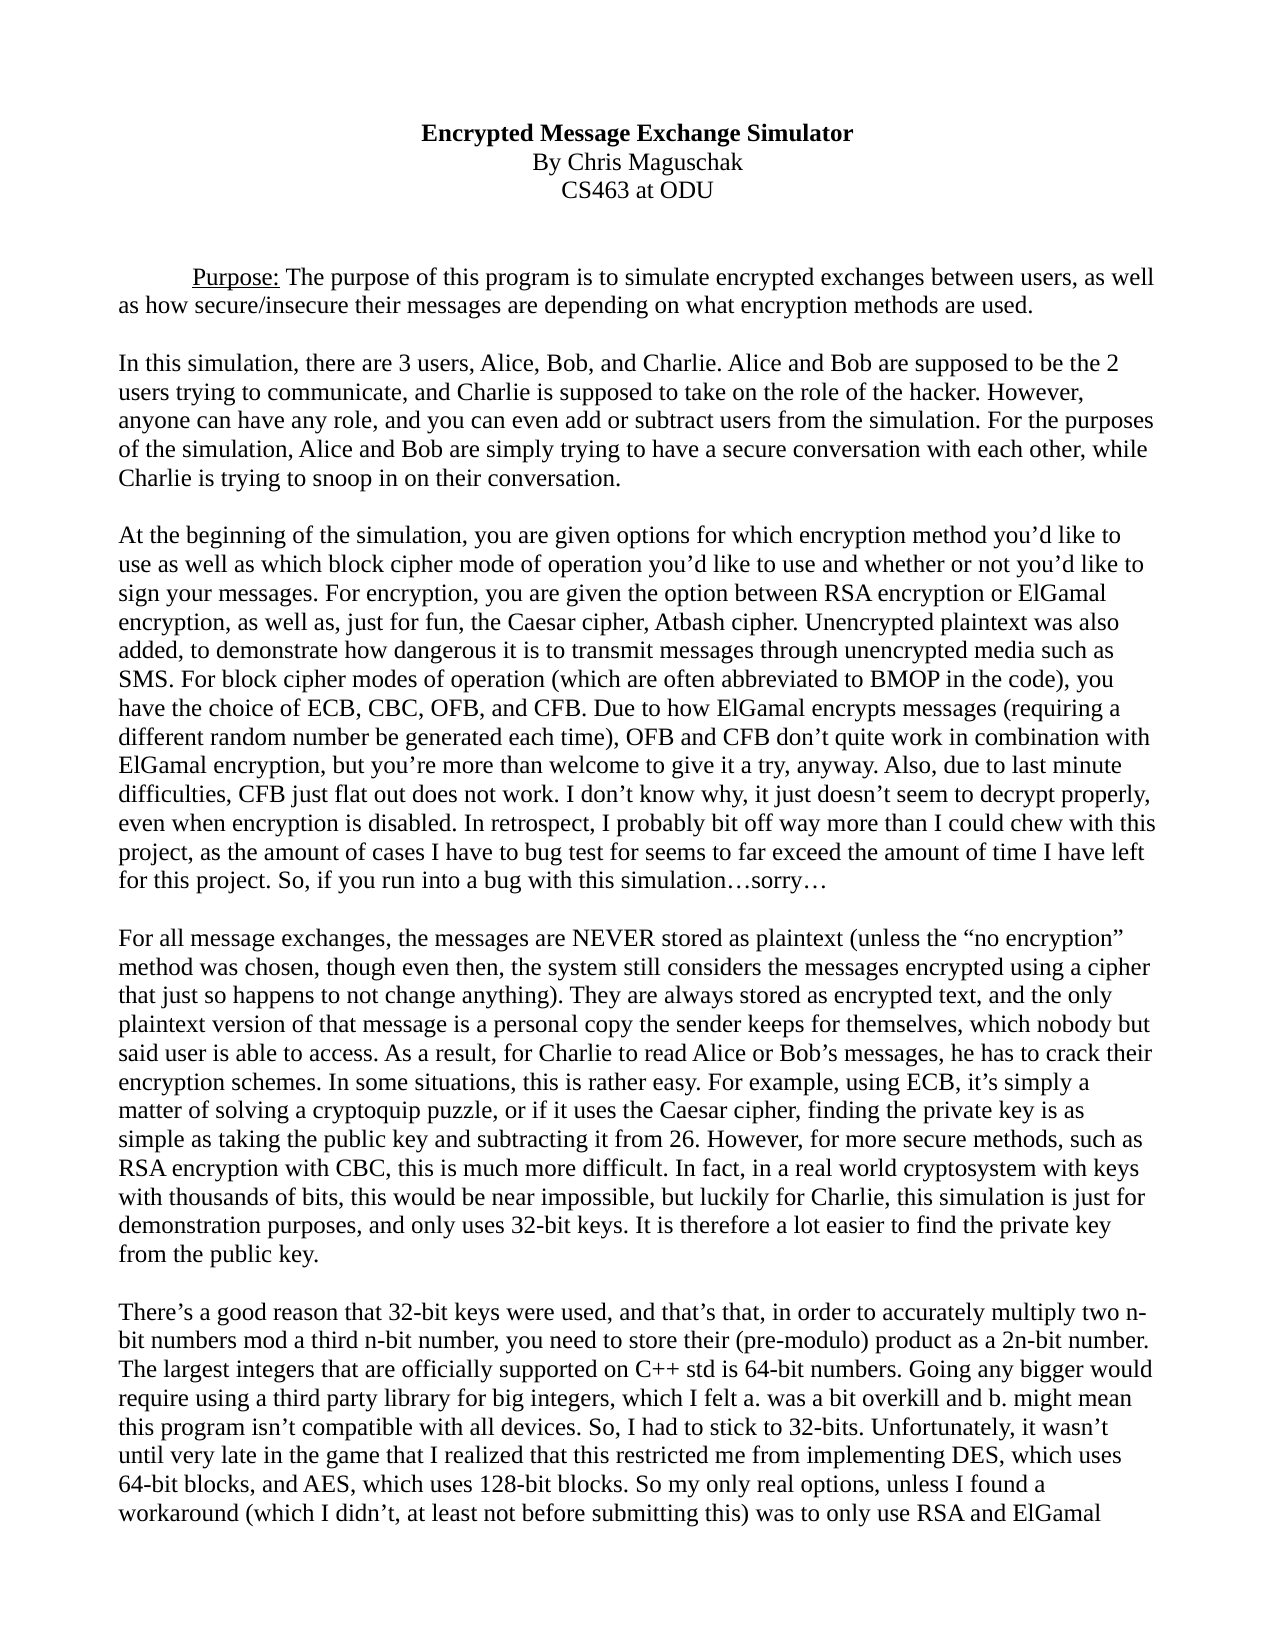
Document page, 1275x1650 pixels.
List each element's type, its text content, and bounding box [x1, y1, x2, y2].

text By Chris Maguschak [118, 147, 1157, 176]
text Encrypted Message Exchange Simulator [118, 118, 1157, 147]
text In this simulation, there are 3 users, Alice, Bob, and Charlie. Alice and Bob are supposed to be the 2 users trying to communicate, and Charlie is supposed to take on the role of the hacker. However, anyone can have any role, and you can even add or subtract users from the simulation. For the purposes of the simulation, Alice and Bob are simply trying to have a secure conversation with each other, while Charlie is trying to snoop in on their conversation. [118, 348, 1157, 492]
text For all message exchanges, the messages are NEVER stored as plaintext (unless the “no encryption” method was chosen, though even then, the system still considers the messages encrypted using a cipher that just so happens to not change anything). They are always stored as encrypted text, and the only plaintext version of that message is a personal copy the sender keeps for themselves, which nobody but said user is able to access. As a result, for Charlie to read Alice or Bob’s messages, he has to crack their encryption schemes. In some situations, this is rather easy. For example, using ECB, it’s simply a matter of solving a cryptoquip puzzle, or if it uses the Caesar cipher, finding the private key is as simple as taking the public key and subtracting it from 26. However, for more secure methods, such as RSA encryption with CBC, this is much more difficult. In fact, in a real world cryptosystem with keys with thousands of bits, this would be near impossible, but luckily for Charlie, this simulation is just for demonstration purposes, and only uses 32-bit keys. It is therefore a lot easier to find the private key from the public key. [118, 923, 1157, 1268]
text There’s a good reason that 32-bit keys were used, and that’s that, in order to accurately multiply two n-bit numbers mod a third n-bit number, you need to store their (pre-modulo) product as a 2n-bit number. The largest integers that are officially supported on C++ std is 64-bit numbers. Going any bigger would require using a third party library for big integers, which I felt a. was a bit overkill and b. might mean this program isn’t compatible with all devices. So, I had to stick to 32-bits. Unfortunately, it wasn’t until very late in the game that I realized that this restricted me from implementing DES, which uses 64-bit blocks, and AES, which uses 128-bit blocks. So my only real options, unless I found a workaround (which I didn’t, at least not before submitting this) was to only use RSA and ElGamal [118, 1297, 1157, 1527]
text Purpose: The purpose of this program is to simulate encrypted exchanges between users, as well as how secure/insecure their messages are depending on what encryption methods are used. [118, 262, 1157, 319]
text CS463 at ODU [118, 176, 1157, 204]
text At the beginning of the simulation, you are given options for which encryption method you’d like to use as well as which block cipher mode of operation you’d like to use and whether or not you’d like to sign your messages. For encryption, you are given the option between RSA encryption or ElGamal encryption, as well as, just for fun, the Caesar cipher, Atbash cipher. Unencrypted plaintext was also added, to demonstrate how dangerous it is to transmit messages through unencrypted media such as SMS. For block cipher modes of operation (which are often abbreviated to BMOP in the code), you have the choice of ECB, CBC, OFB, and CFB. Due to how ElGamal encrypts messages (requiring a different random number be generated each time), OFB and CFB don’t quite work in combination with ElGamal encryption, but you’re more than welcome to give it a try, anyway. Also, due to last minute difficulties, CFB just flat out does not work. I don’t know why, it just doesn’t seem to decrypt properly, even when encryption is disabled. In retrospect, I probably bit off way more than I could chew with this project, as the amount of cases I have to bug test for seems to far exceed the amount of time I have left for this project. So, if you run into a bug with this simulation…sorry… [118, 521, 1157, 894]
